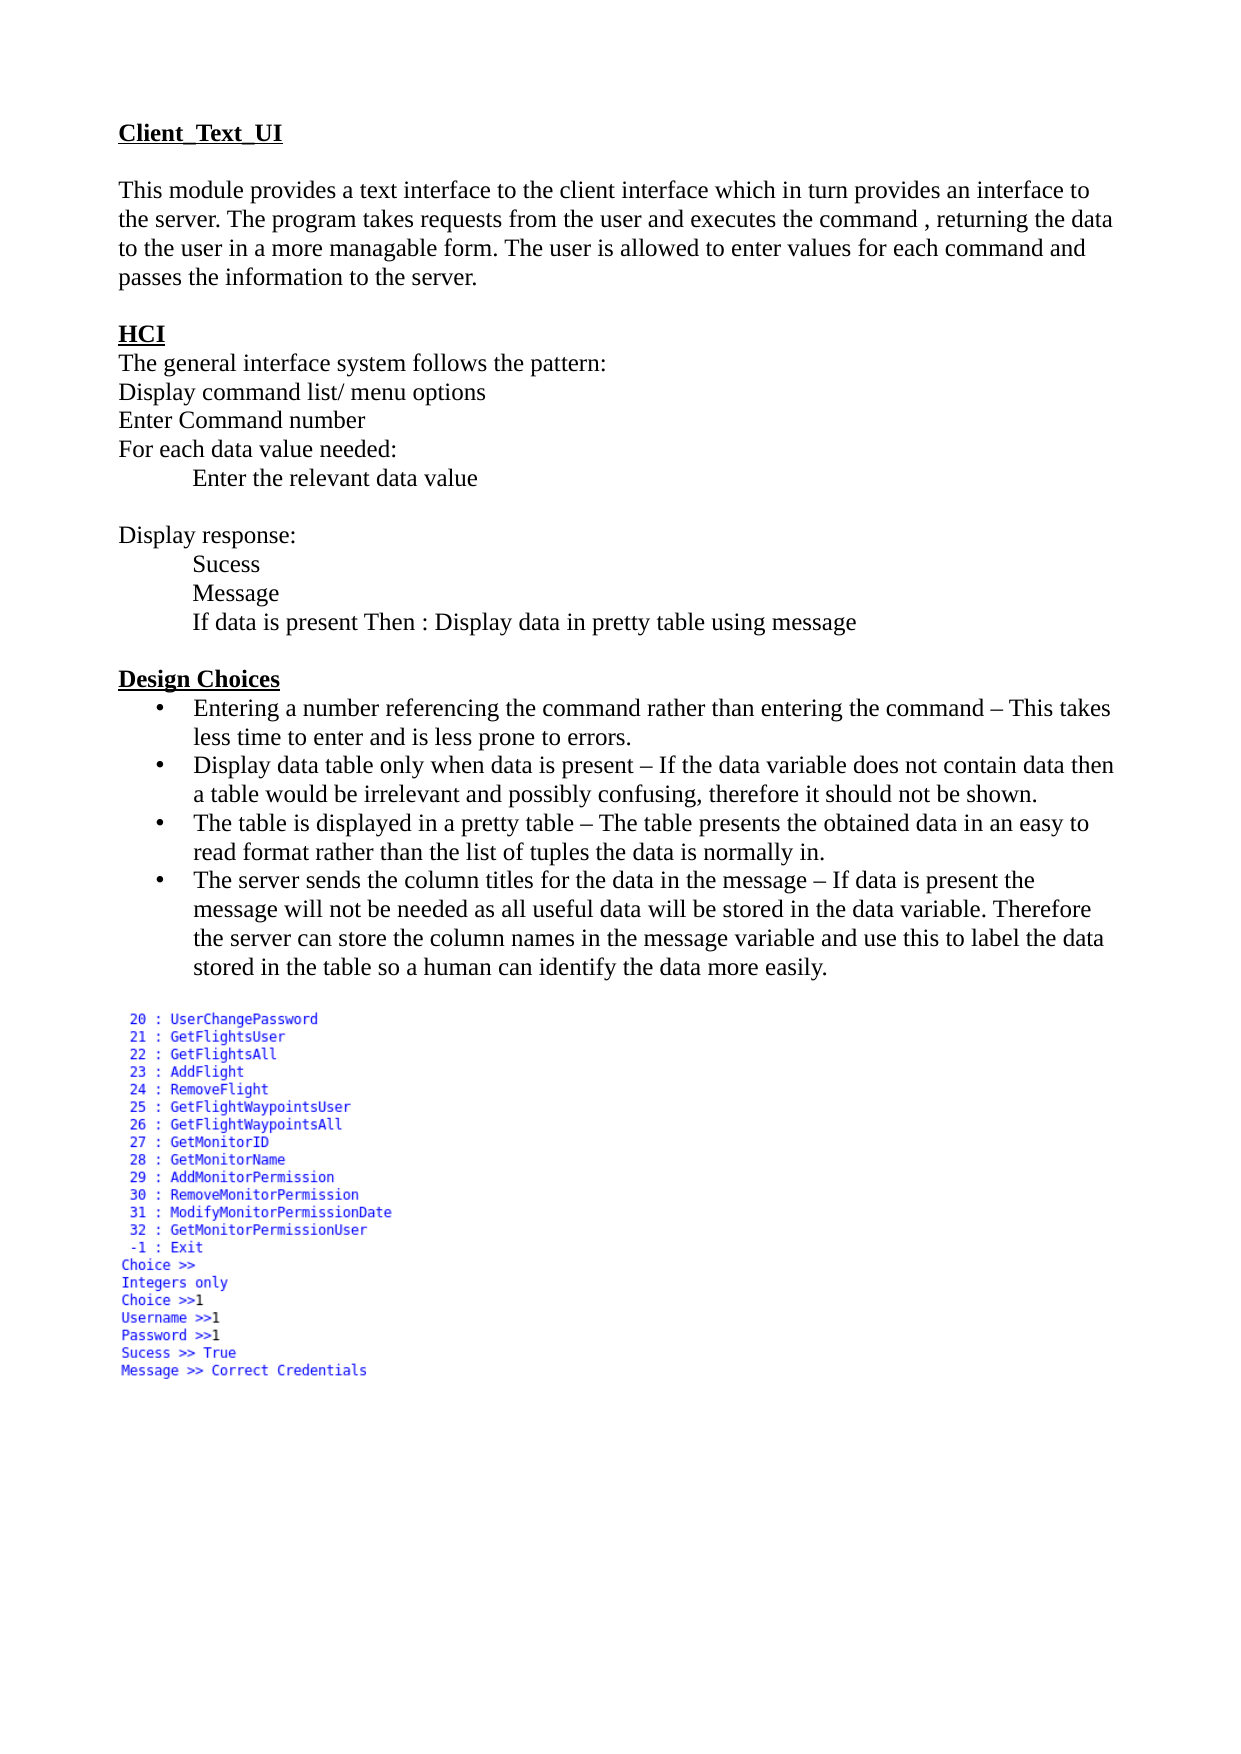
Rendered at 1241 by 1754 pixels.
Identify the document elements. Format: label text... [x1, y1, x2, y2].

text Display response: [118, 521, 1122, 549]
text Client_Text_UI [118, 118, 1122, 147]
text Display command list/ menu options [118, 377, 1122, 406]
text Sucess [118, 549, 1122, 578]
text The general interface system follows the pattern: [118, 348, 1122, 377]
text This module provides a text interface to the client interface which in turn provides an interface to the server. The program takes requests from the user and executes the command , returning the data to the user in a more managable form. The user is allowed to enter values for each command and passes the information to the server. [118, 176, 1122, 291]
list The table is displayed in a pretty table – The table presents the obtained data in an easy to read format rather than the list of tuples the data is normally in. [156, 808, 1122, 866]
text HCI [118, 319, 1122, 348]
text For each data value needed: [118, 434, 1122, 463]
text Enter the relevant data value [118, 463, 1122, 492]
picture [118, 1009, 414, 1393]
list Entering a number referencing the command rather than entering the command – This takes less time to enter and is less prone to errors. [156, 693, 1122, 751]
text If data is present Then : Display data in pretty table using message [118, 607, 1122, 636]
list The server sends the column titles for the data in the message – If data is present the message will not be needed as all useful data will be stored in the data variable. Therefore the server can store the column names in the message variable and use this to label the data stored in the table so a human can identify the data more easily. [156, 866, 1122, 981]
list Display data table only when data is present – If the data variable does not contain data then a table would be irrelevant and possibly confusing, therefore it should not be shown. [156, 751, 1122, 808]
text Design Choices [118, 664, 1122, 693]
text Message [118, 578, 1122, 607]
text Enter Command number [118, 406, 1122, 434]
